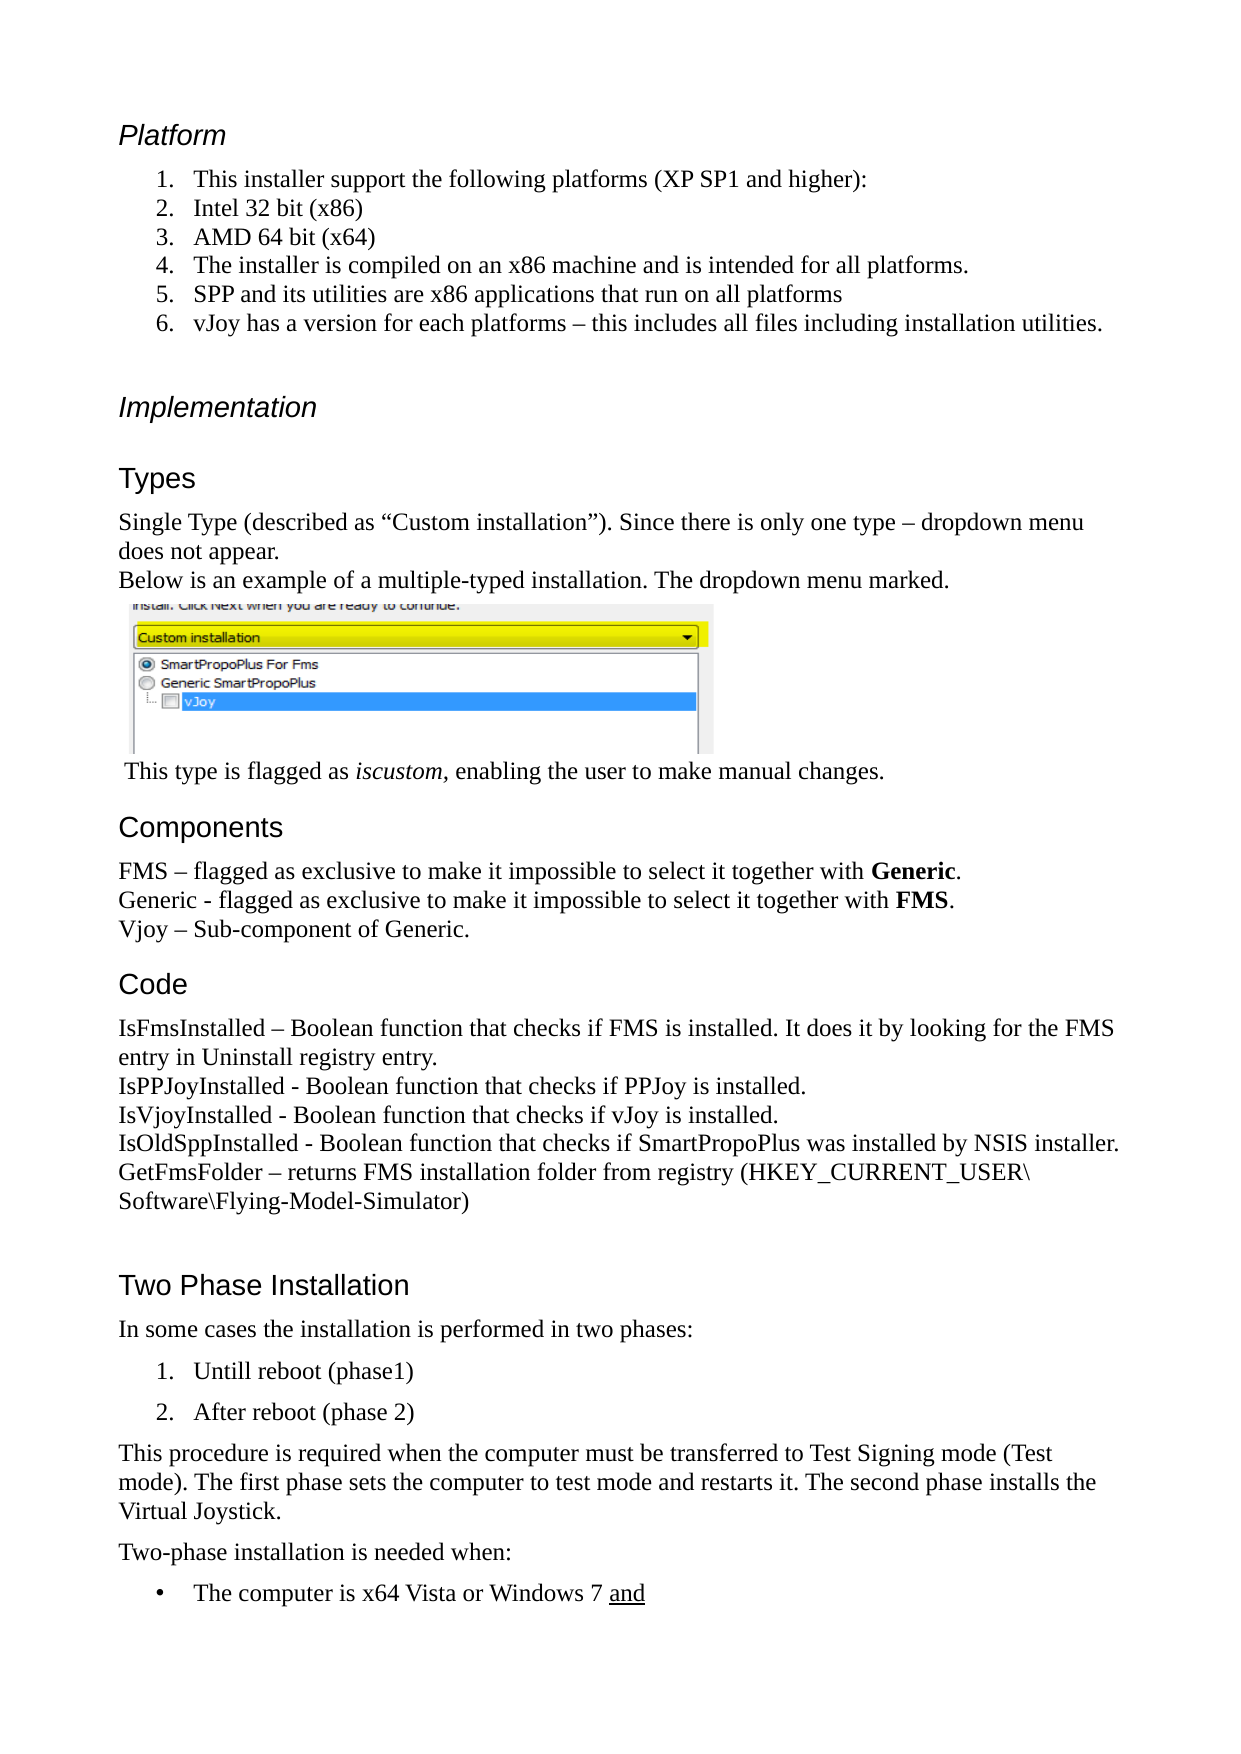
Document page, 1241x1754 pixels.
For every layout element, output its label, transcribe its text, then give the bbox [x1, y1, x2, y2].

list The computer is x64 Vista or Windows 7 and [156, 1578, 1122, 1607]
text FMS – flagged as exclusive to make it impossible to select it together with Generic. [118, 856, 1122, 885]
text GetFmsFolder – returns FMS installation folder from registry (HKEY_CURRENT_USER\Software\Flying-Model-Simulator) [118, 1157, 1122, 1215]
text IsVjoyInstalled - Boolean function that checks if vJoy is installed. [118, 1100, 1122, 1128]
picture [128, 604, 714, 754]
list Untill reboot (phase1) [156, 1356, 1122, 1384]
subtitle Types [118, 461, 1122, 495]
text Two-phase installation is needed when: [118, 1537, 1122, 1566]
text Vjoy – Sub-component of Generic. [118, 914, 1122, 942]
subtitle Two Phase Installation [118, 1268, 1122, 1302]
text This procedure is required when the computer must be transferred to Test Signing mode (Test mode). The first phase sets the computer to test mode and restarts it. The second phase installs the Virtual Joystick. [118, 1438, 1122, 1524]
list Intel 32 bit (x86) [156, 193, 1122, 222]
text Below is an example of a multiple-typed installation. The dropdown menu marked. [118, 565, 1122, 594]
text IsOldSppInstalled - Boolean function that checks if SmartPropoPlus was installed by NSIS installer. [118, 1128, 1122, 1157]
list vJoy has a version for each platforms – this includes all files including installation utilities. [156, 308, 1122, 337]
subtitle Code [118, 967, 1122, 1001]
subtitle Platform [118, 118, 1122, 152]
text In some cases the installation is performed in two phases: [118, 1314, 1122, 1343]
list The installer is compiled on an x86 machine and is intended for all platforms. [156, 250, 1122, 279]
list SPP and its utilities are x86 applications that run on all platforms [156, 279, 1122, 308]
text IsPPJoyInstalled - Boolean function that checks if PPJoy is installed. [118, 1071, 1122, 1100]
text IsFmsInstalled – Boolean function that checks if FMS is installed. It does it by looking for the FMS entry in Uninstall registry entry. [118, 1013, 1122, 1071]
subtitle Implementation [118, 390, 1122, 424]
subtitle Components [118, 810, 1122, 844]
text Single Type (described as “Custom installation”). Since there is only one type – dropdown menu does not appear. [118, 507, 1122, 565]
list This installer support the following platforms (XP SP1 and higher): [156, 164, 1122, 193]
list After reboot (phase 2) [156, 1397, 1122, 1426]
list AMD 64 bit (x64) [156, 222, 1122, 250]
text Generic - flagged as exclusive to make it impossible to select it together with FMS. [118, 885, 1122, 914]
text This type is flagged as iscustom, enabling the user to make manual changes. [118, 594, 1122, 785]
